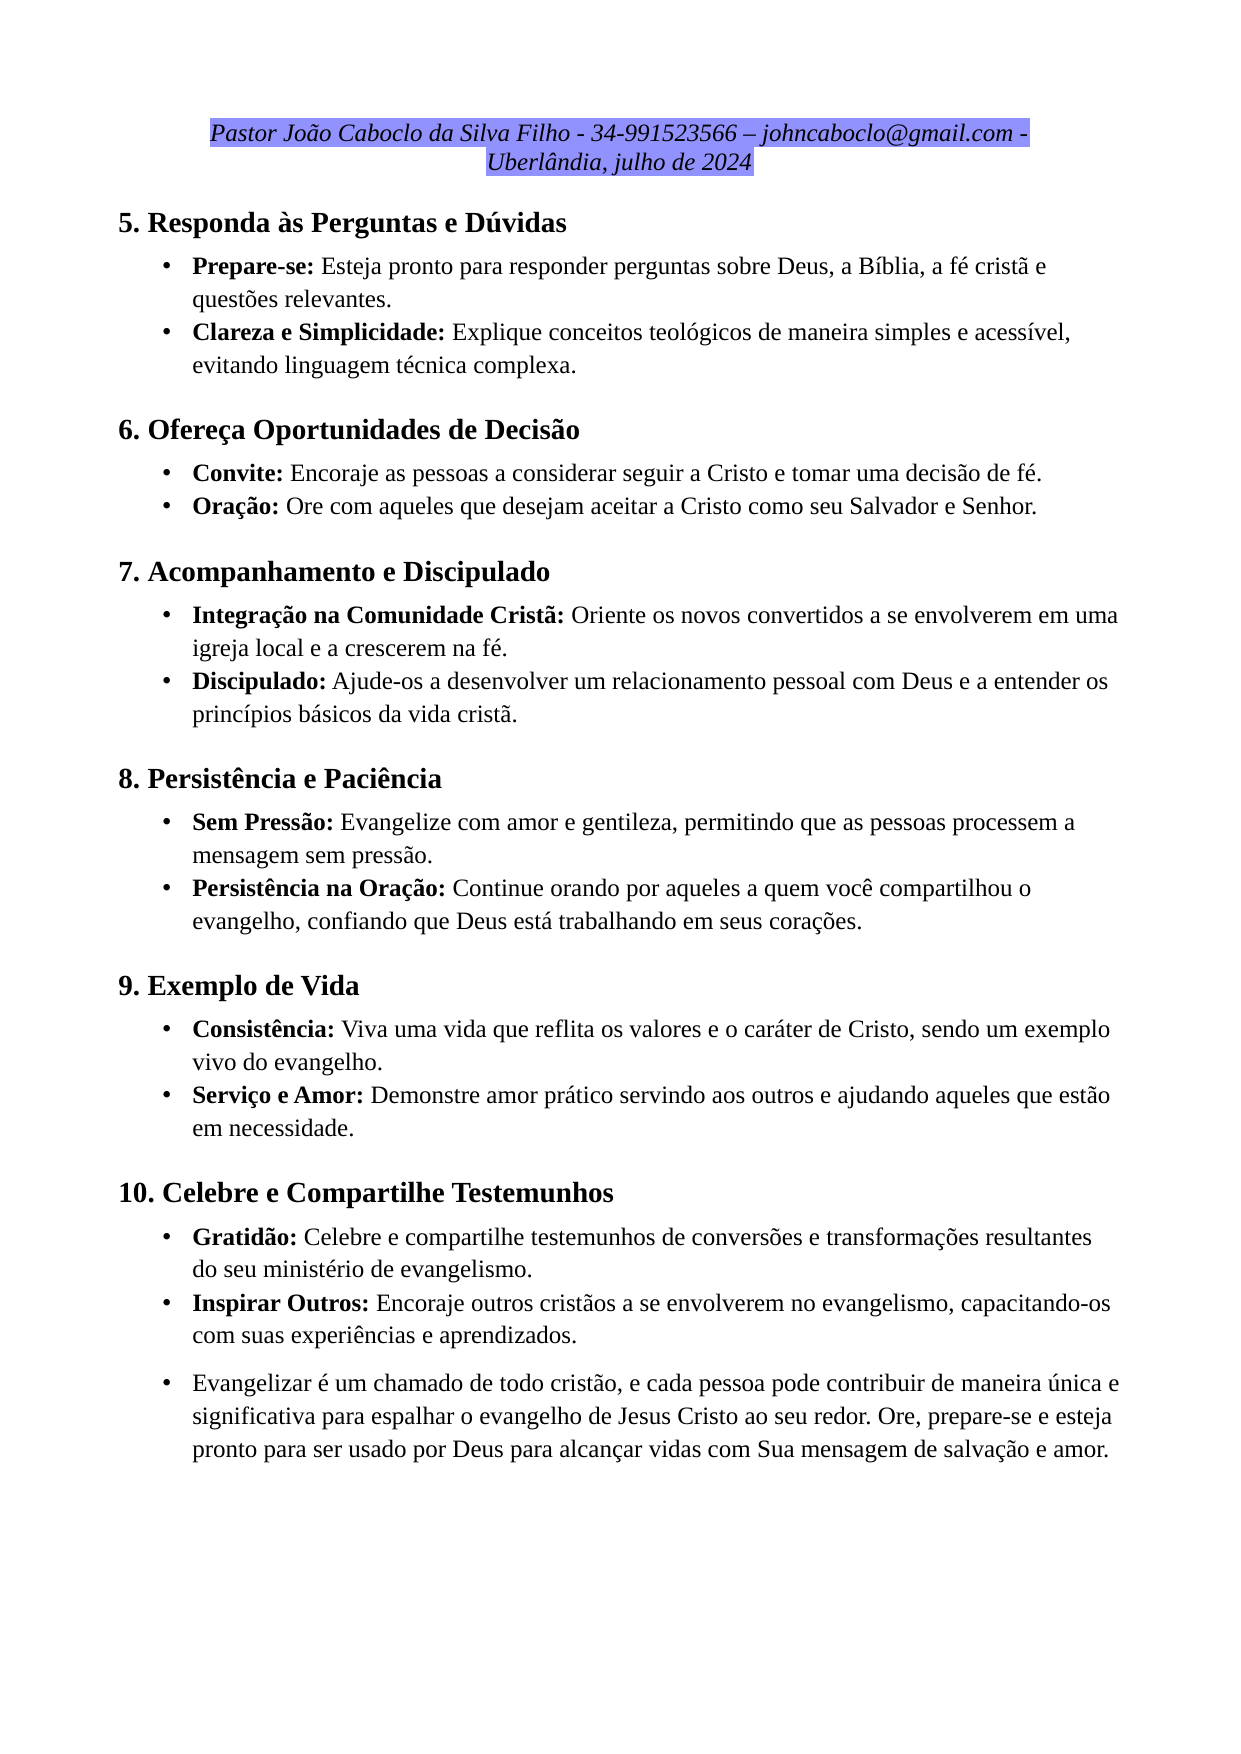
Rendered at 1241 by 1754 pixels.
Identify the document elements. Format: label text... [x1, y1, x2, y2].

list Convite: Encoraje as pessoas a considerar seguir a Cristo e tomar uma decisão de fé. [162, 458, 1122, 487]
list Oração: Ore com aqueles que desejam aceitar a Cristo como seu Salvador e Senhor. [162, 491, 1122, 520]
list Sem Pressão: Evangelize com amor e gentileza, permitindo que as pessoas processem a mensagem sem pressão. [162, 807, 1122, 869]
list Gratidão: Celebre e compartilhe testemunhos de conversões e transformações resultantes do seu ministério de evangelismo. [162, 1222, 1122, 1283]
subtitle 6. Ofereça Oportunidades de Decisão [118, 412, 1122, 446]
subtitle 9. Exemplo de Vida [118, 968, 1122, 1002]
subtitle 7. Acompanhamento e Discipulado [118, 554, 1122, 587]
list Consistência: Viva uma vida que reflita os valores e o caráter de Cristo, sendo um exemplo vivo do evangelho. [162, 1014, 1122, 1076]
subtitle 8. Persistência e Paciência [118, 761, 1122, 794]
subtitle 10. Celebre e Compartilhe Testemunhos [118, 1176, 1122, 1209]
list Serviço e Amor: Demonstre amor prático servindo aos outros e ajudando aqueles que estão em necessidade. [162, 1080, 1122, 1142]
list Clareza e Simplicidade: Explique conceitos teológicos de maneira simples e acessível, evitando linguagem técnica complexa. [162, 317, 1122, 379]
list Integração na Comunidade Cristã: Oriente os novos convertidos a se envolverem em uma igreja local e a crescerem na fé. [162, 600, 1122, 661]
list Prepare-se: Esteja pronto para responder perguntas sobre Deus, a Bíblia, a fé cristã e questões relevantes. [162, 251, 1122, 313]
subtitle 5. Responda às Perguntas e Dúvidas [118, 205, 1122, 239]
list Persistência na Oração: Continue orando por aqueles a quem você compartilhou o evangelho, confiando que Deus está trabalhando em seus corações. [162, 873, 1122, 935]
list Inspirar Outros: Encoraje outros cristãos a se envolverem no evangelismo, capacitando-os com suas experiências e aprendizados. [162, 1288, 1122, 1349]
list Evangelizar é um chamado de todo cristão, e cada pessoa pode contribuir de maneira única e significativa para espalhar o evangelho de Jesus Cristo ao seu redor. Ore, prepare-se e esteja pronto para ser usado por Deus para alcançar vidas com Sua mensagem de salvação e amor. [162, 1368, 1122, 1463]
list Discipulado: Ajude-os a desenvolver um relacionamento pessoal com Deus e a entender os princípios básicos da vida cristã. [162, 666, 1122, 727]
